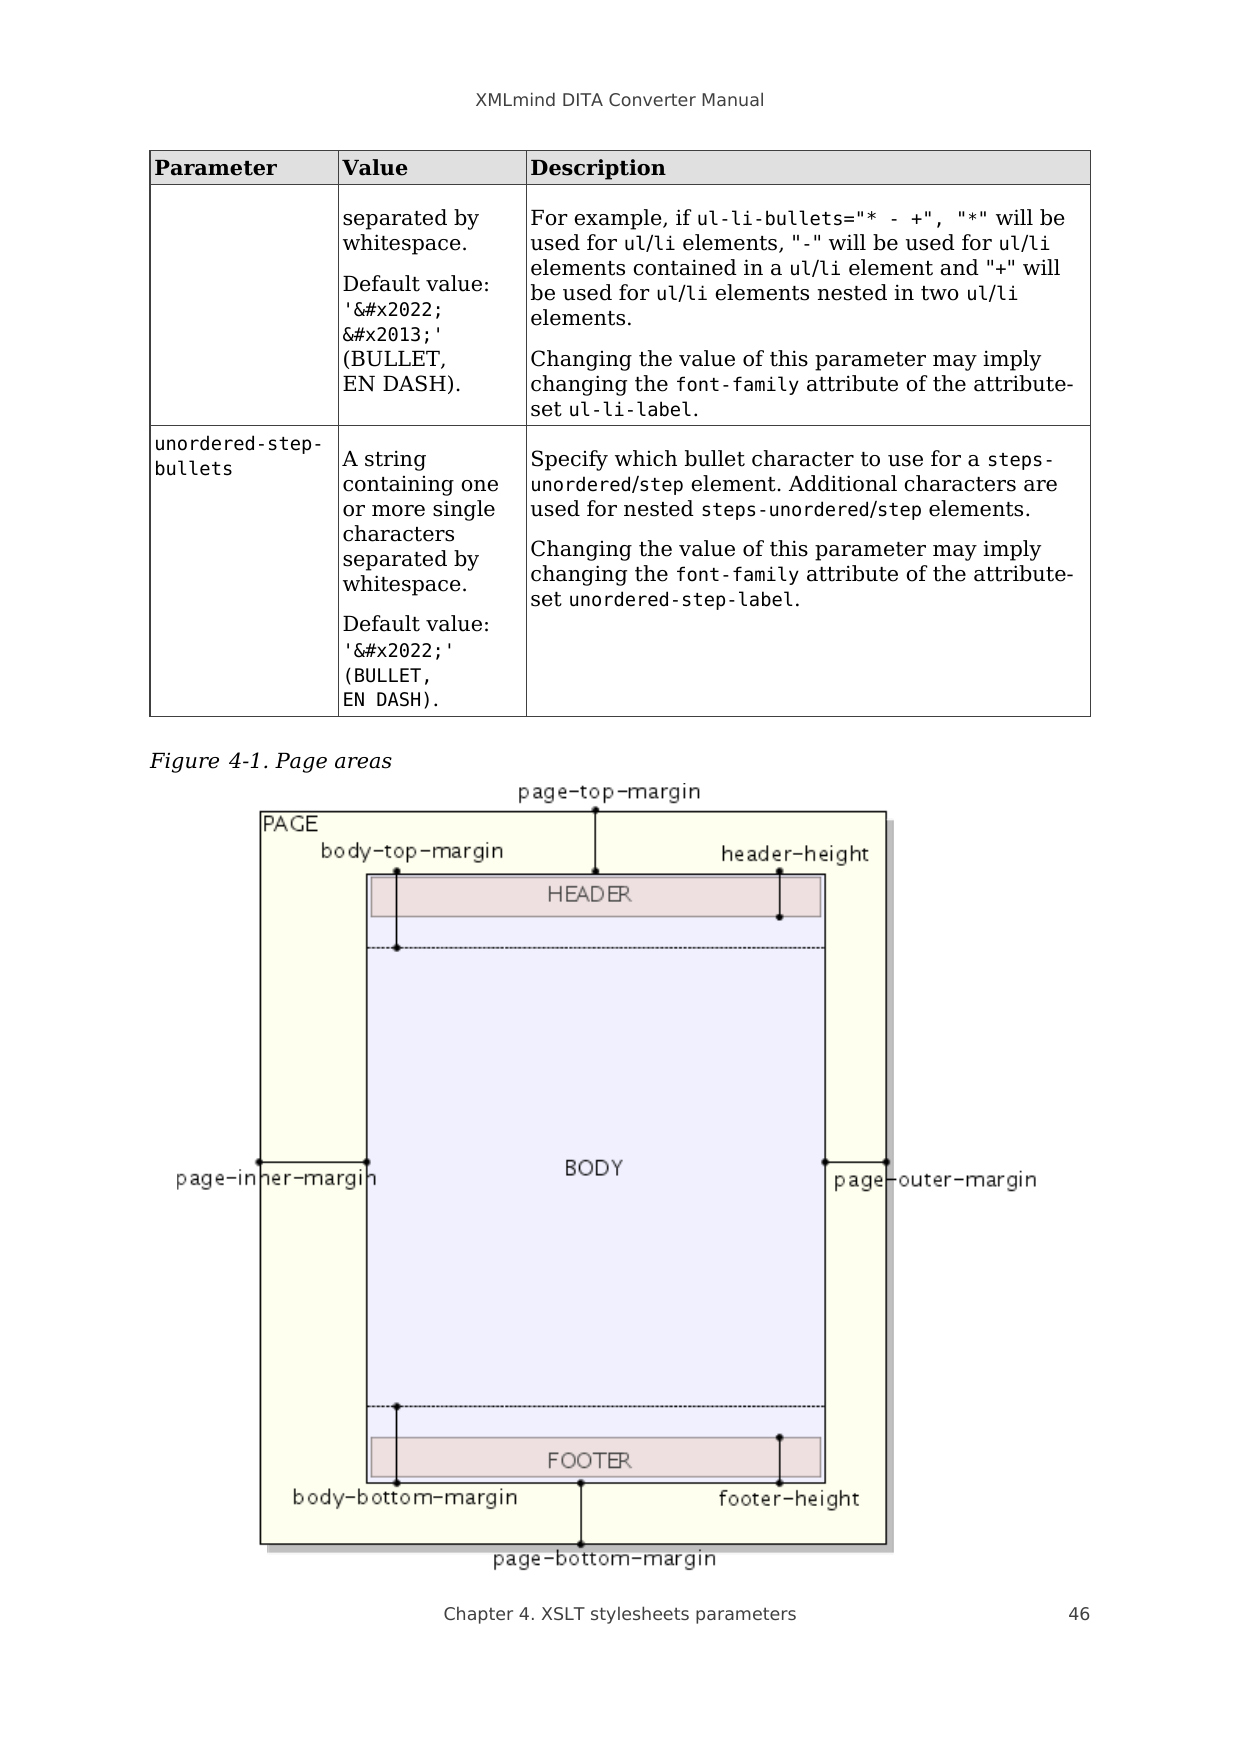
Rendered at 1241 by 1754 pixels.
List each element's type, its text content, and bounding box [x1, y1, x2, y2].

table_cell [151, 185, 338, 425]
table_cell unordered-step-bullets [151, 426, 338, 716]
table_header Parameter [151, 151, 338, 184]
table_cell separated by whitespace. Default value: '&#x2022; &#x2013;' (BULLET, EN DASH). [339, 185, 526, 425]
table_header Description [527, 151, 1090, 184]
picture [177, 783, 1063, 1578]
table_cell Specify which bullet character to use for a steps-unordered/step element. Additional characters are used for nested steps-unordered/step elements. Changing the value of this parameter may imply changing the font-family attribute of the attribute-set unordered-step-label. [527, 426, 1090, 716]
table_cell For example, if ul-li-bullets="* - +", "*" will be used for ul/li elements, "-" will be used for ul/li elements contained in a ul/li element and "+" will be used for ul/li elements nested in two ul/li elements. Changing the value of this parameter may imply changing the font-family attribute of the attribute-set ul-li-label. [527, 185, 1090, 425]
table_cell A string containing one or more single characters separated by whitespace. Default value: '&#x2022;' (BULLET, EN DASH). [339, 426, 526, 716]
text Figure 4-1. Page areas [150, 748, 1090, 773]
table_header Value [339, 151, 526, 184]
